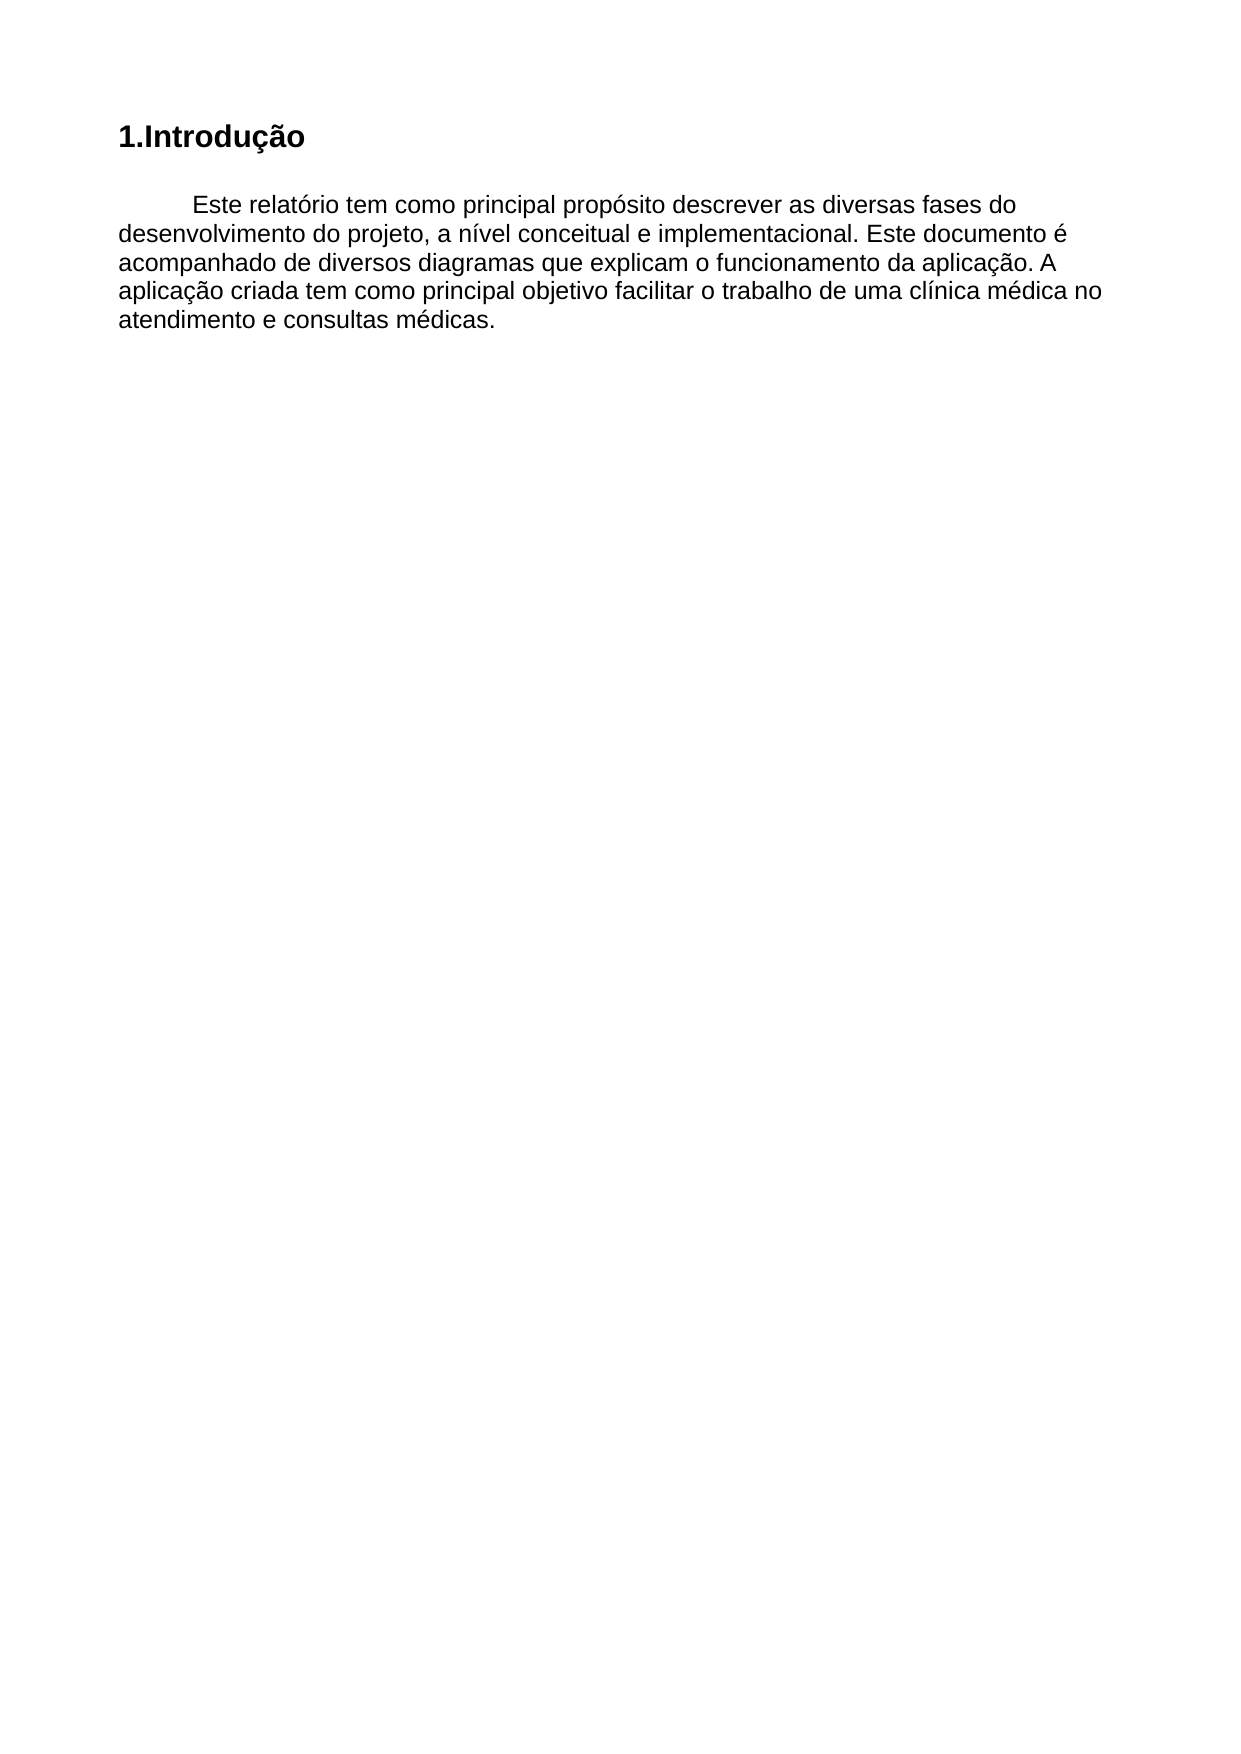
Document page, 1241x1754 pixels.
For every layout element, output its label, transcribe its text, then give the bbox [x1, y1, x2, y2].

text 1.Introdução [118, 118, 1122, 154]
text Este relatório tem como principal propósito descrever as diversas fases do desenvolvimento do projeto, a nível conceitual e implementacional. Este documento é acompanhado de diversos diagramas que explicam o funcionamento da aplicação. A aplicação criada tem como principal objetivo facilitar o trabalho de uma clínica médica no atendimento e consultas médicas. [118, 190, 1122, 334]
